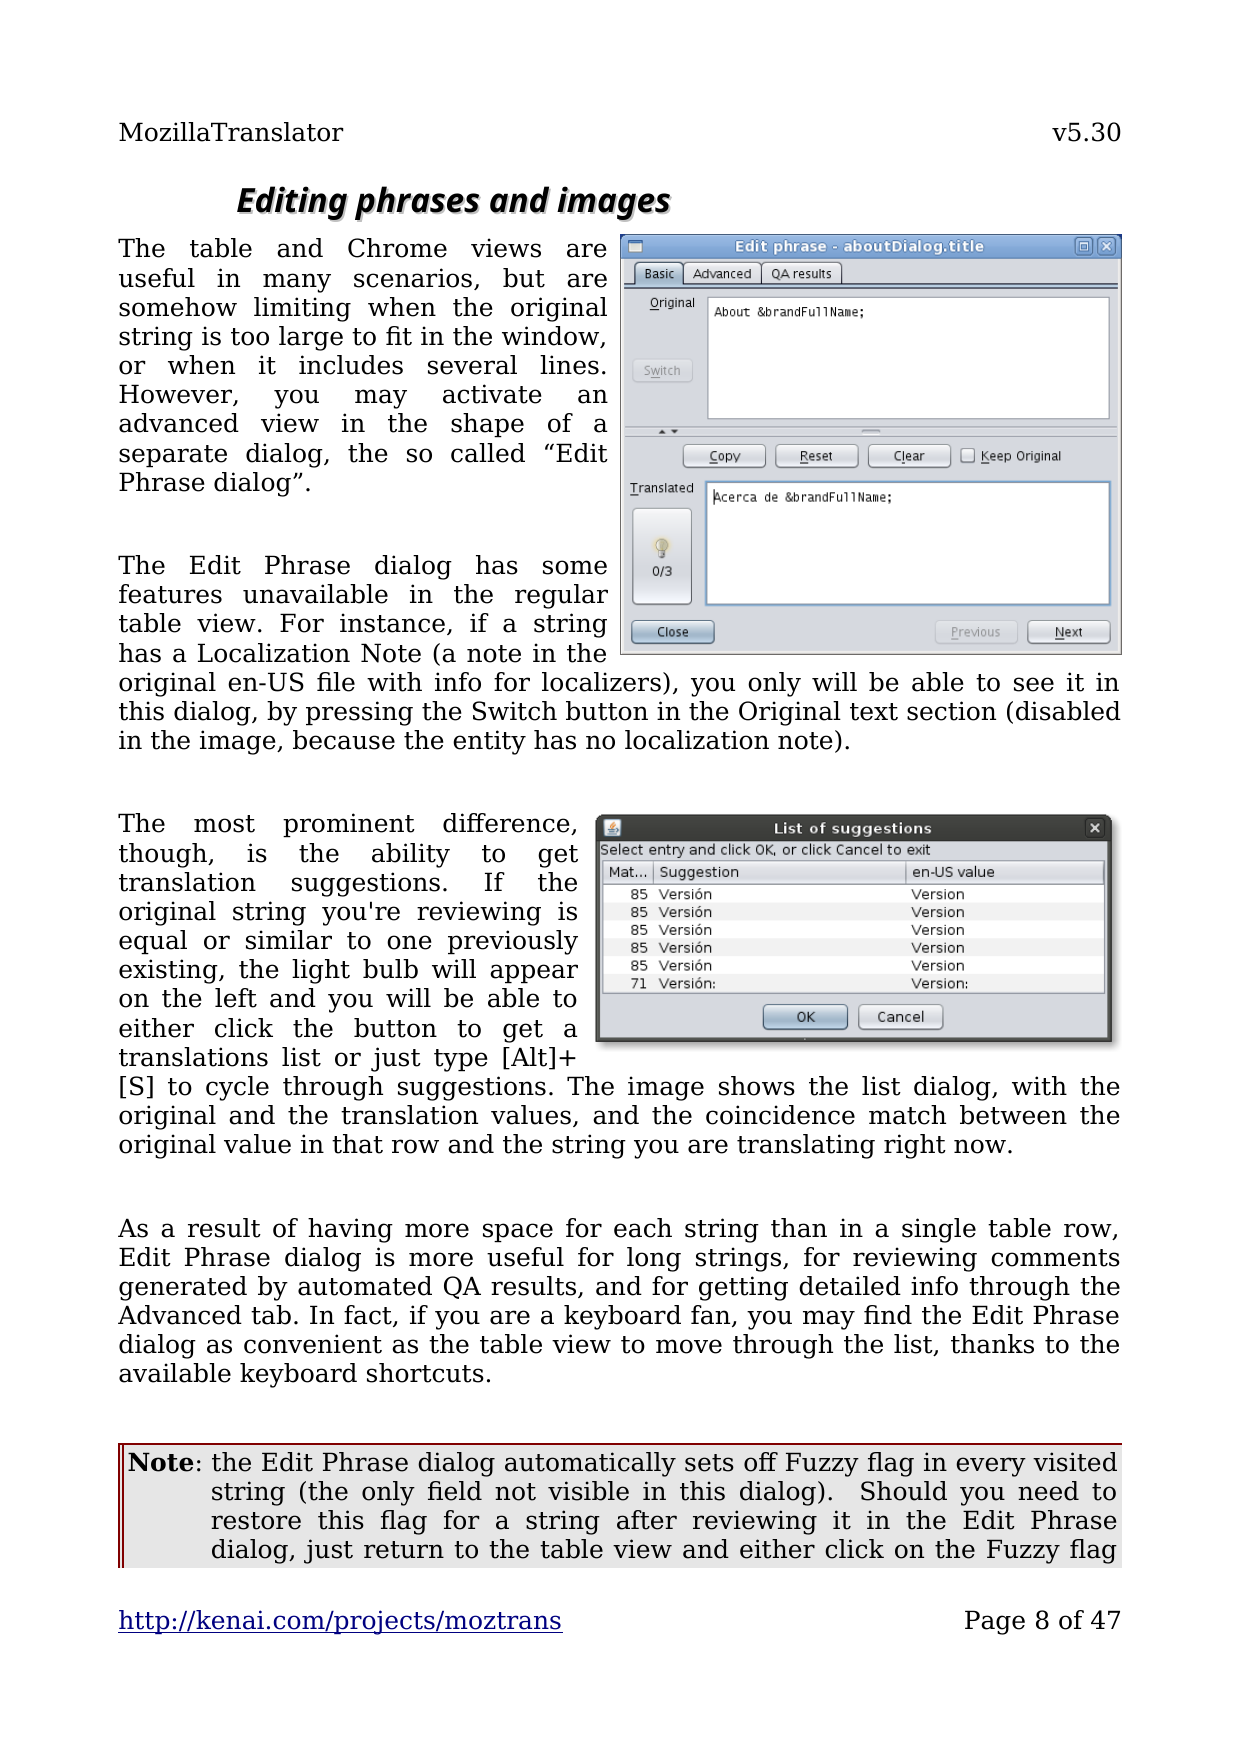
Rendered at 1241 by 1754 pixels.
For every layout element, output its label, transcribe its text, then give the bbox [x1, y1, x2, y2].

text Note: the Edit Phrase dialog automatically sets off Fuzzy flag in every visited string (the only field not visible in this dialog). Should you need to restore this flag for a string after reviewing it in the Edit Phrase dialog, just return to the table view and either click on the Fuzzy flag [124, 1445, 1122, 1568]
picture [620, 234, 1122, 655]
text The most prominent difference, though, is the ability to get translation suggestions. If the original string you're reviewing is equal or similar to one previously existing, the light bulb will appear on the left and you will be able to either click the button to get a translations list or just type [Alt]+[S] to cycle through suggestions. The image shows the list dialog, with the original and the translation values, and the coincidence match between the original value in that row and the string you are translating right now. [118, 810, 1122, 1160]
subtitle Editing phrases and images [236, 177, 1122, 222]
text As a result of having more space for each string than in a single table row, Edit Phrase dialog is more useful for long strings, for reviewing comments generated by automated QA results, and for getting detailed info through the Advanced tab. In fact, if you are a keyboard fan, you may find the Edit Phrase dialog as convenient as the table view to move through the list, thanks to the available keyboard shortcuts. [118, 1214, 1122, 1389]
picture [590, 809, 1122, 1052]
text The Edit Phrase dialog has some features unavailable in the regular table view. For instance, if a string has a Localization Note (a note in the original en-US file with info for localizers), you only will be able to see it in this dialog, by pressing the Switch button in the Original text section (disabled in the image, because the entity has no localization note). [118, 551, 1122, 756]
text The table and Chrome views are useful in many scenarios, but are somehow limiting when the original string is too large to fit in the window, or when it includes several lines. However, you may activate an advanced view in the shape of a separate dialog, the so called “Edit Phrase dialog”. [118, 235, 620, 497]
